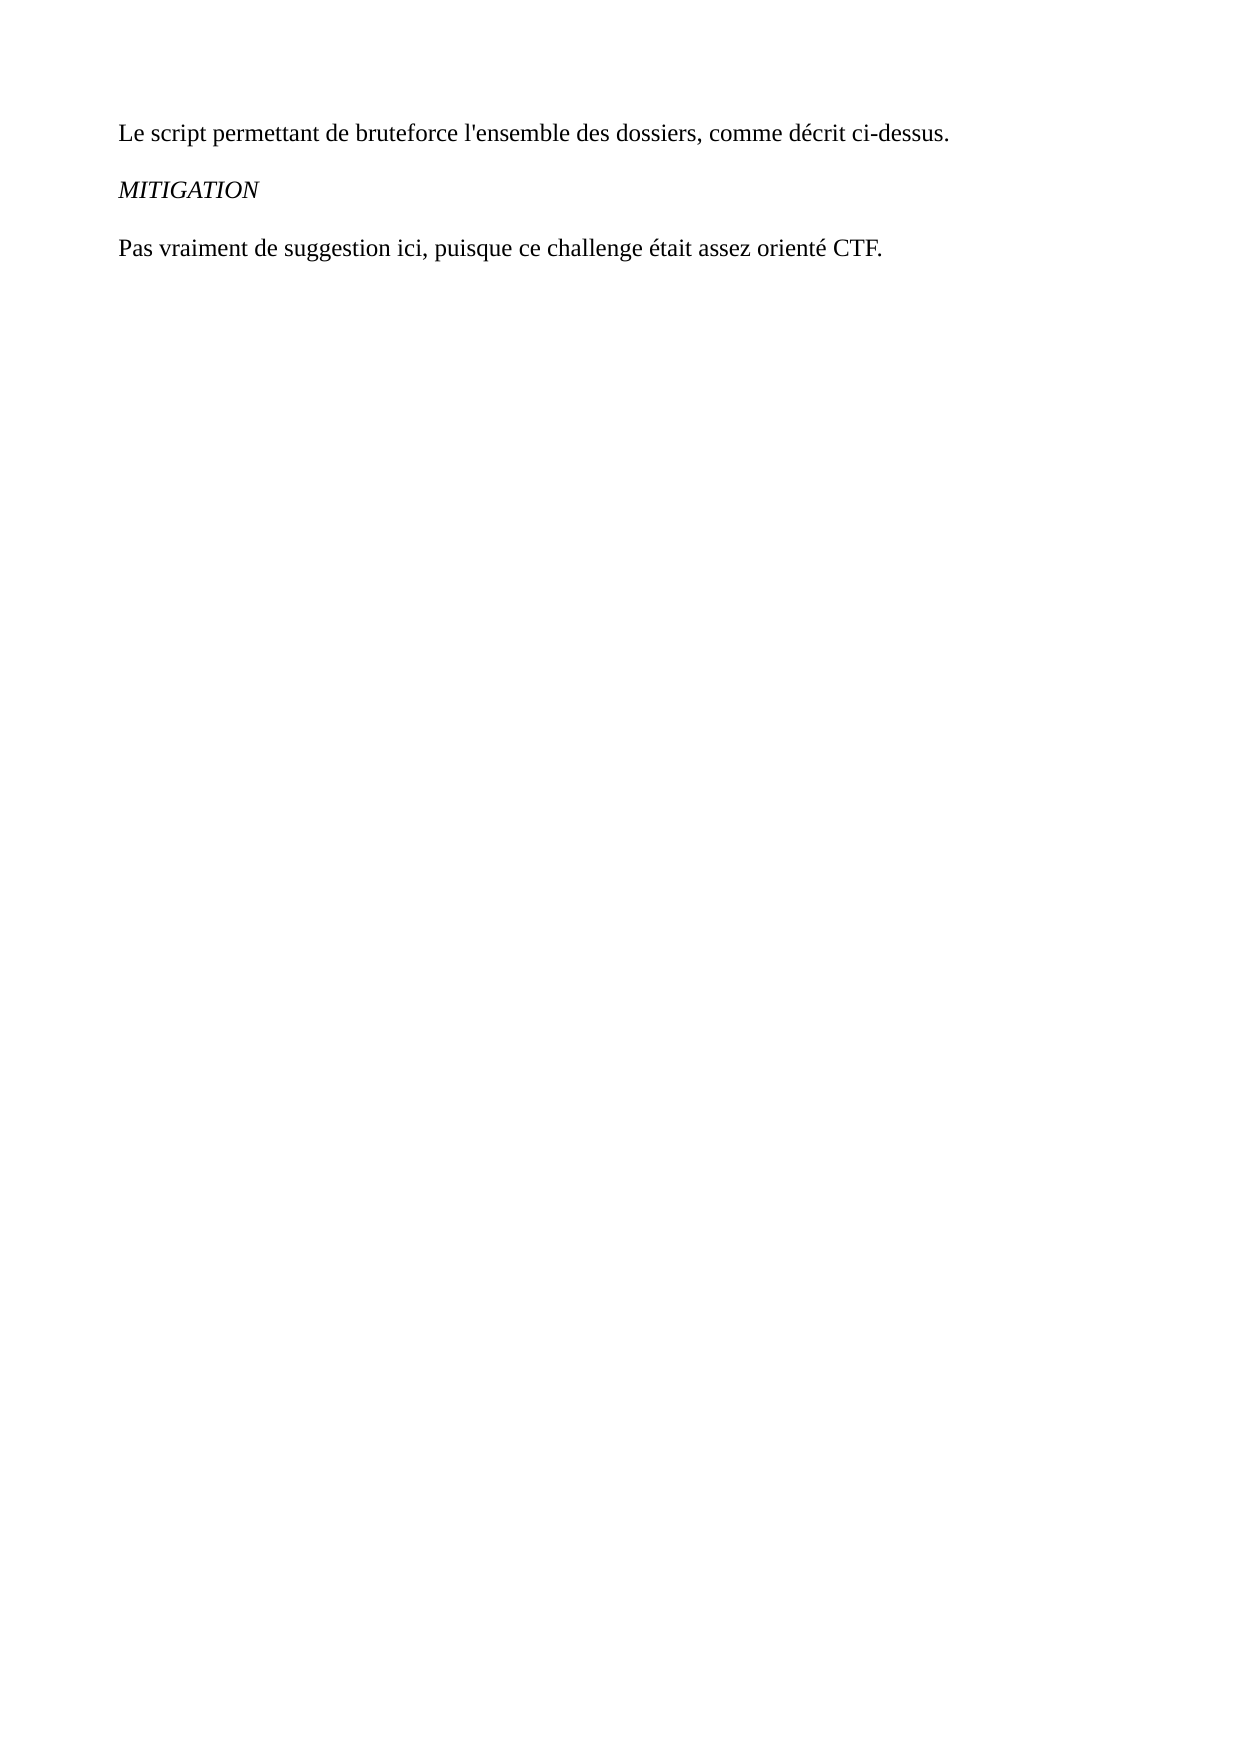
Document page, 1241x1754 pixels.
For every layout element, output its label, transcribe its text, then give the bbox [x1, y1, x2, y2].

text Pas vraiment de suggestion ici, puisque ce challenge était assez orienté CTF. [118, 233, 1122, 262]
text MITIGATION [118, 176, 1122, 204]
text Le script permettant de bruteforce l'ensemble des dossiers, comme décrit ci-dessus. [118, 118, 1122, 147]
